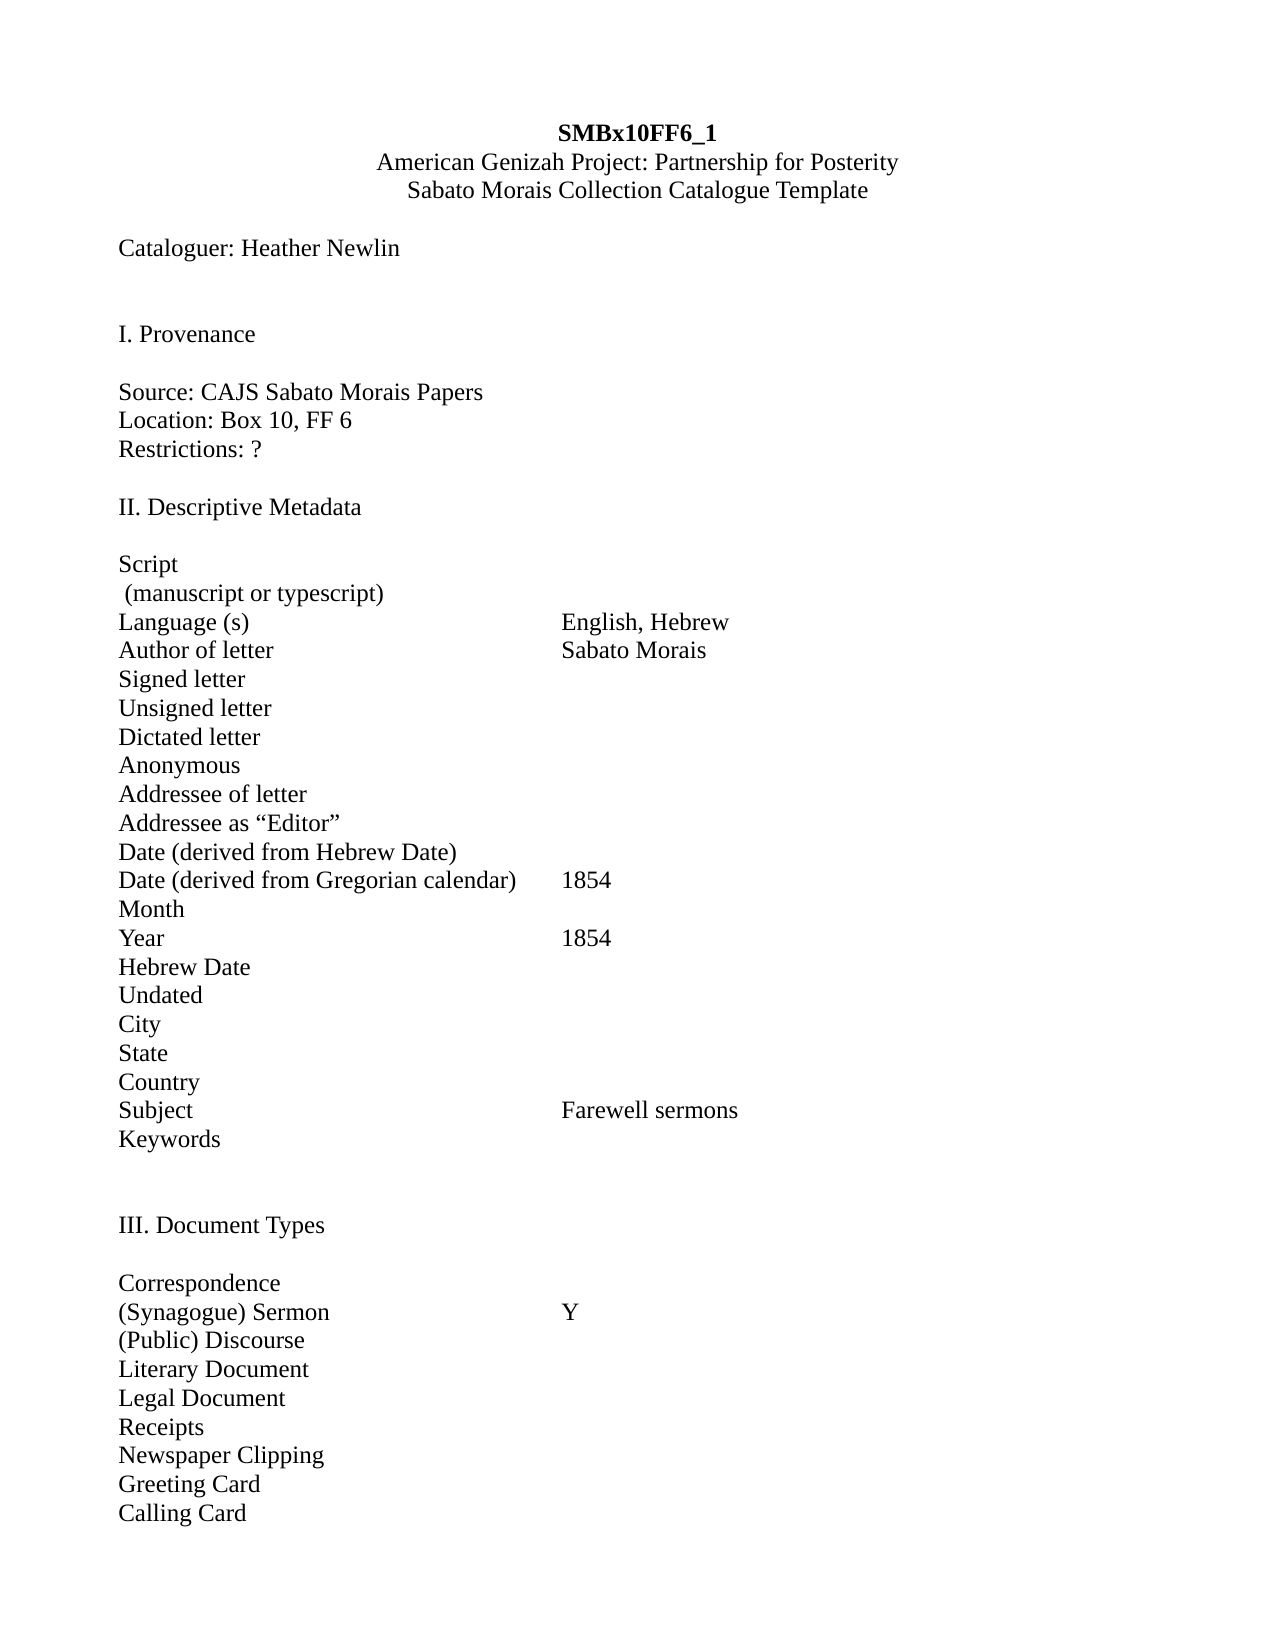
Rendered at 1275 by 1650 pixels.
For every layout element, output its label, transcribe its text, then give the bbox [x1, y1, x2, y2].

text Script [118, 549, 1157, 578]
text Undated [118, 981, 1157, 1009]
text Date (derived from Gregorian calendar) 1854 [118, 866, 1157, 894]
text III. Document Types [118, 1211, 1157, 1239]
text (manuscript or typescript) [118, 578, 1157, 607]
text American Genizah Project: Partnership for Posterity [118, 147, 1157, 176]
text Source: CAJS Sabato Morais Papers [118, 377, 1157, 406]
text (Public) Discourse [118, 1326, 1157, 1354]
text Addressee as “Editor” [118, 808, 1157, 837]
text Language (s) English, Hebrew [118, 607, 1157, 636]
text Country [118, 1067, 1157, 1096]
text II. Descriptive Metadata [118, 492, 1157, 521]
text Dictated letter [118, 722, 1157, 751]
text Subject Farewell sermons [118, 1096, 1157, 1124]
text Restrictions: ? [118, 434, 1157, 463]
text Hebrew Date [118, 952, 1157, 981]
text Signed letter [118, 664, 1157, 693]
text Addressee of letter [118, 779, 1157, 808]
text Newspaper Clipping [118, 1441, 1157, 1469]
text Unsigned letter [118, 693, 1157, 722]
text Literary Document [118, 1354, 1157, 1383]
text Legal Document [118, 1383, 1157, 1412]
text Correspondence [118, 1268, 1157, 1297]
text Year 1854 [118, 923, 1157, 952]
text Author of letter Sabato Morais [118, 636, 1157, 664]
text Location: Box 10, FF 6 [118, 406, 1157, 434]
text SMBx10FF6_1 [118, 118, 1157, 147]
text Keywords [118, 1124, 1157, 1153]
text (Synagogue) Sermon Y [118, 1297, 1157, 1326]
text Sabato Morais Collection Catalogue Template [118, 176, 1157, 204]
text Greeting Card [118, 1469, 1157, 1498]
text Anonymous [118, 751, 1157, 779]
text Month [118, 894, 1157, 923]
text Receipts [118, 1412, 1157, 1441]
text Date (derived from Hebrew Date) [118, 837, 1157, 866]
text State [118, 1038, 1157, 1067]
text Cataloguer: Heather Newlin [118, 233, 1157, 262]
text I. Provenance [118, 319, 1157, 348]
text Calling Card [118, 1498, 1157, 1527]
text City [118, 1009, 1157, 1038]
